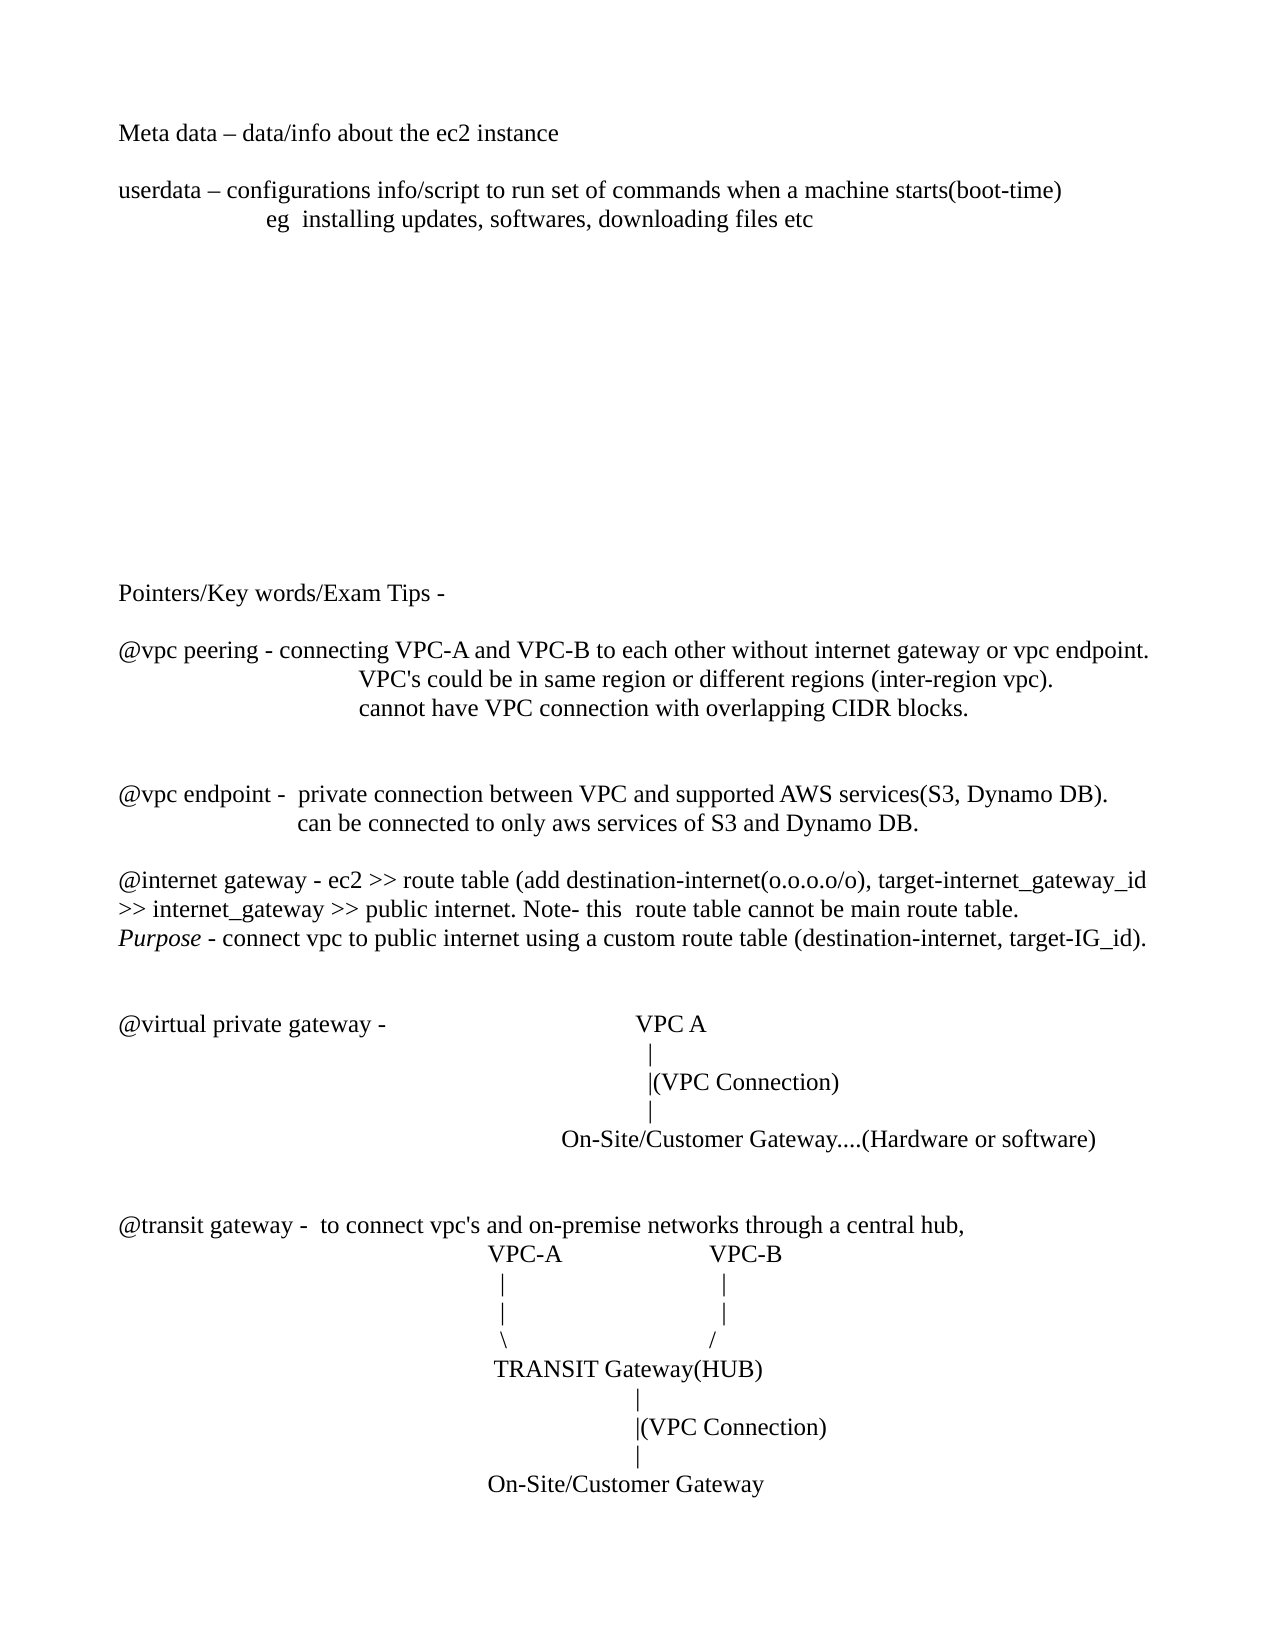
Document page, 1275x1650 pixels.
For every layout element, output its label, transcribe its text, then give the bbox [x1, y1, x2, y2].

text can be connected to only aws services of S3 and Dynamo DB. [118, 808, 1157, 837]
text |(VPC Connection) [118, 1412, 1157, 1441]
text \ / [118, 1326, 1157, 1354]
text VPC-A VPC-B [118, 1239, 1157, 1268]
text | [118, 1441, 1157, 1469]
text On-Site/Customer Gateway....(Hardware or software) [118, 1124, 1157, 1153]
text Purpose - connect vpc to public internet using a custom route table (destination-internet, target-IG_id). [118, 923, 1157, 952]
text | [118, 1096, 1157, 1124]
text On-Site/Customer Gateway [118, 1469, 1157, 1498]
text VPC's could be in same region or different regions (inter-region vpc). [118, 664, 1157, 693]
text @vpc peering - connecting VPC-A and VPC-B to each other without internet gateway or vpc endpoint. [118, 636, 1157, 664]
text | [118, 1038, 1157, 1067]
text @vpc endpoint - private connection between VPC and supported AWS services(S3, Dynamo DB). [118, 779, 1157, 808]
text |(VPC Connection) [118, 1067, 1157, 1096]
text Pointers/Key words/Exam Tips - [118, 578, 1157, 607]
text @virtual private gateway - VPC A [118, 1009, 1157, 1038]
text @internet gateway - ec2 >> route table (add destination-internet(o.o.o.o/o), target-internet_gateway_id >> internet_gateway >> public internet. Note- this route table cannot be main route table. [118, 866, 1157, 923]
text Meta data – data/info about the ec2 instance [118, 118, 1157, 147]
text cannot have VPC connection with overlapping CIDR blocks. [118, 693, 1157, 722]
text eg installing updates, softwares, downloading files etc [118, 204, 1157, 233]
text TRANSIT Gateway(HUB) [118, 1354, 1157, 1383]
text | | [118, 1297, 1157, 1326]
text @transit gateway - to connect vpc's and on-premise networks through a central hub, [118, 1211, 1157, 1239]
text | | [118, 1268, 1157, 1297]
text | [118, 1383, 1157, 1412]
text userdata – configurations info/script to run set of commands when a machine starts(boot-time) [118, 176, 1157, 204]
